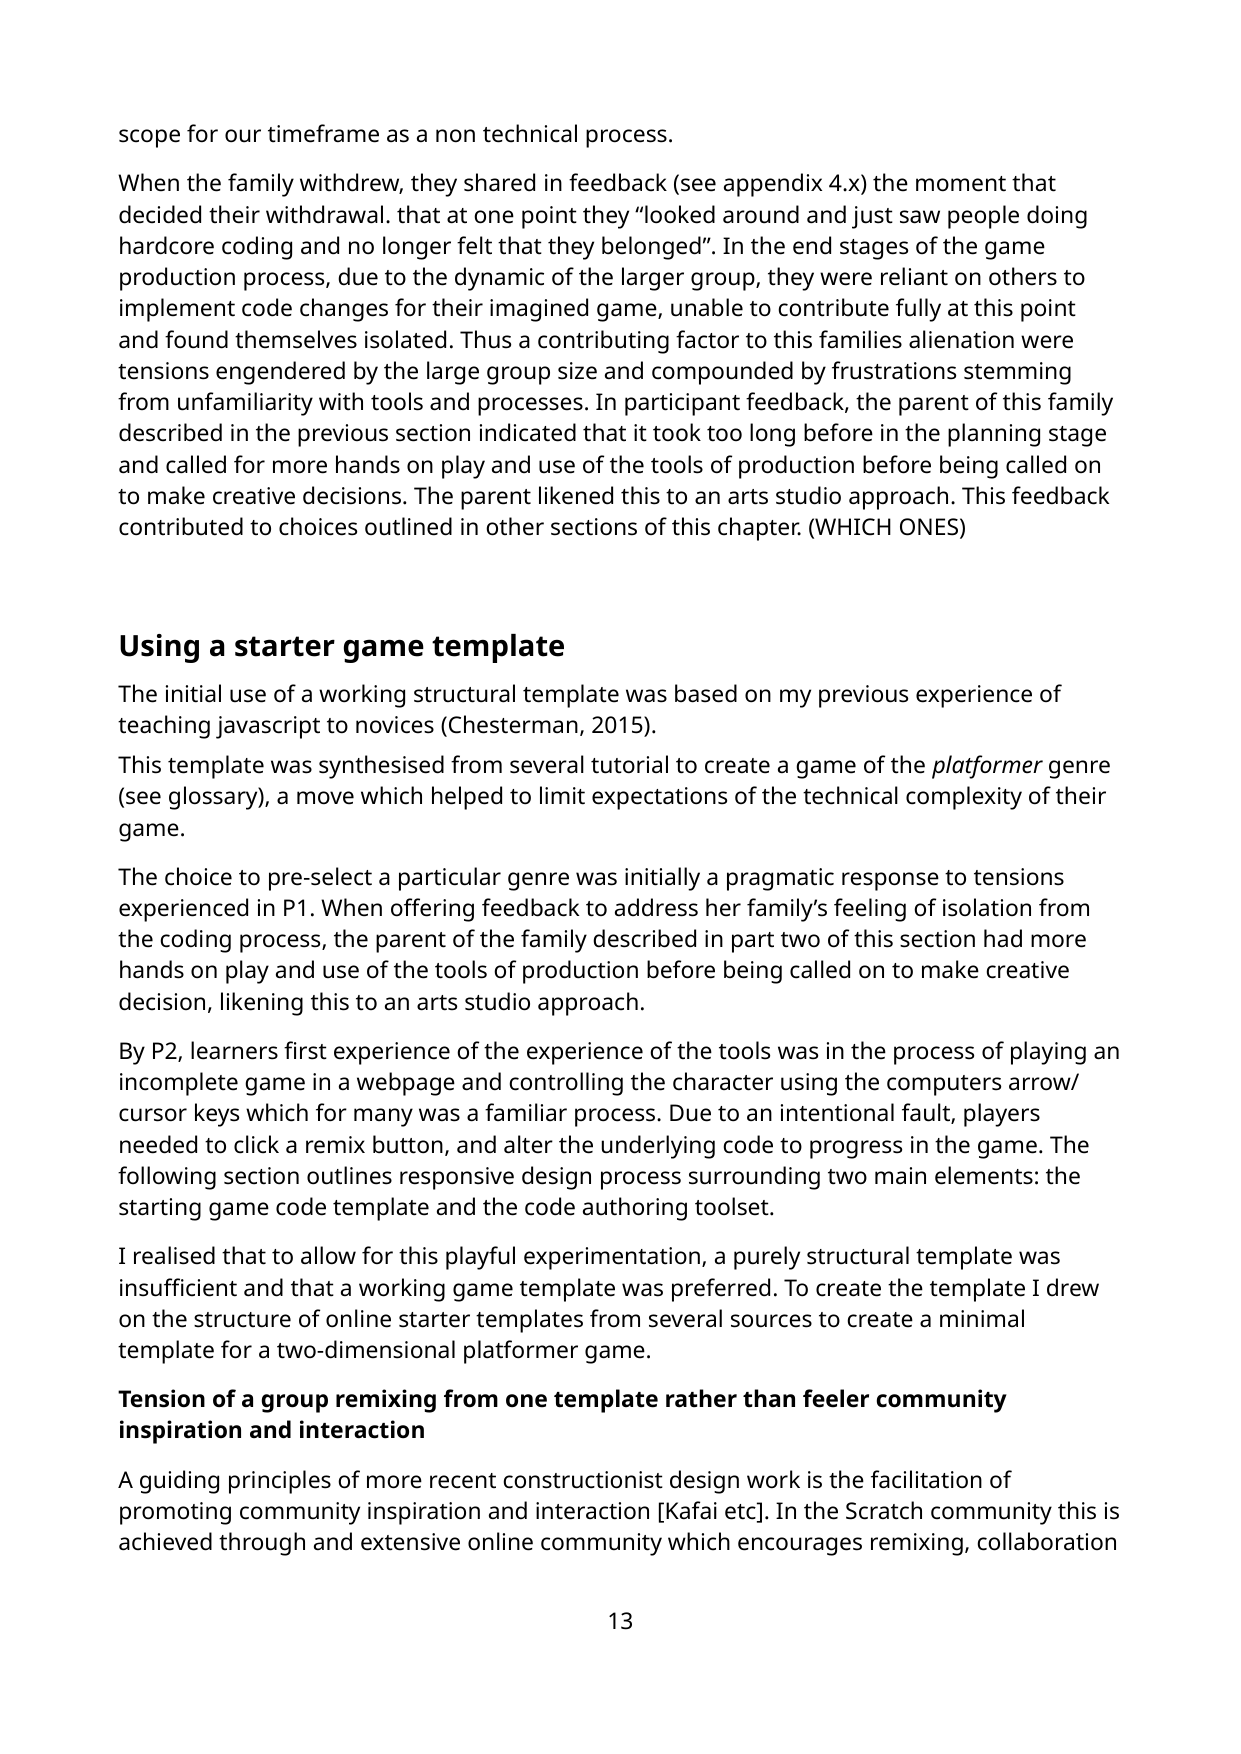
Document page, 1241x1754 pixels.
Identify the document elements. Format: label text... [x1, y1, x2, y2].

subtitle Using a starter game template [118, 625, 1122, 665]
text A guiding principles of more recent constructionist design work is the facilitation of promoting community inspiration and interaction [Kafai etc]. In the Scratch community this is achieved through and extensive online community which encourages remixing, collaboration [118, 1464, 1122, 1557]
text I realised that to allow for this playful experimentation, a purely structural template was insufficient and that a working game template was preferred. To create the template I drew on the structure of online starter templates from several sources to create a minimal template for a two-dimensional platformer game. [118, 1240, 1122, 1365]
text Tension of a group remixing from one template rather than feeler community inspiration and interaction [118, 1383, 1122, 1446]
text When the family withdrew, they shared in feedback (see appendix 4.x) the moment that decided their withdrawal. that at one point they “looked around and just saw people doing hardcore coding and no longer felt that they belonged”. In the end stages of the game production process, due to the dynamic of the larger group, they were reliant on others to implement code changes for their imagined game, unable to contribute fully at this point and found themselves isolated. Thus a contributing factor to this families alienation were tensions engendered by the large group size and compounded by frustrations stemming from unfamiliarity with tools and processes. In participant feedback, the parent of this family described in the previous section indicated that it took too long before in the planning stage and called for more hands on play and use of the tools of production before being called on to make creative decisions. The parent likened this to an arts studio approach. This feedback contributed to choices outlined in other sections of this chapter. (WHICH ONES) [118, 167, 1122, 542]
text scope for our timeframe as a non technical process. [118, 118, 1122, 149]
text This template was synthesised from several tutorial to create a game of the platformer genre (see glossary), a move which helped to limit expectations of the technical complexity of their game. [118, 749, 1122, 843]
text By P2, learners first experience of the experience of the tools was in the process of playing an incomplete game in a webpage and controlling the character using the computers arrow/ cursor keys which for many was a familiar process. Due to an intentional fault, players needed to click a remix button, and alter the underlying code to progress in the game. The following section outlines responsive design process surrounding two main elements: the starting game code template and the code authoring toolset. [118, 1035, 1122, 1222]
text The initial use of a working structural template was based on my previous experience of teaching javascript to novices (Chesterman, 2015). [118, 678, 1122, 740]
text The choice to pre-select a particular genre was initially a pragmatic response to tensions experienced in P1. When offering feedback to address her family’s feeling of isolation from the coding process, the parent of the family described in part two of this section had more hands on play and use of the tools of production before being called on to make creative decision, likening this to an arts studio approach. [118, 861, 1122, 1017]
